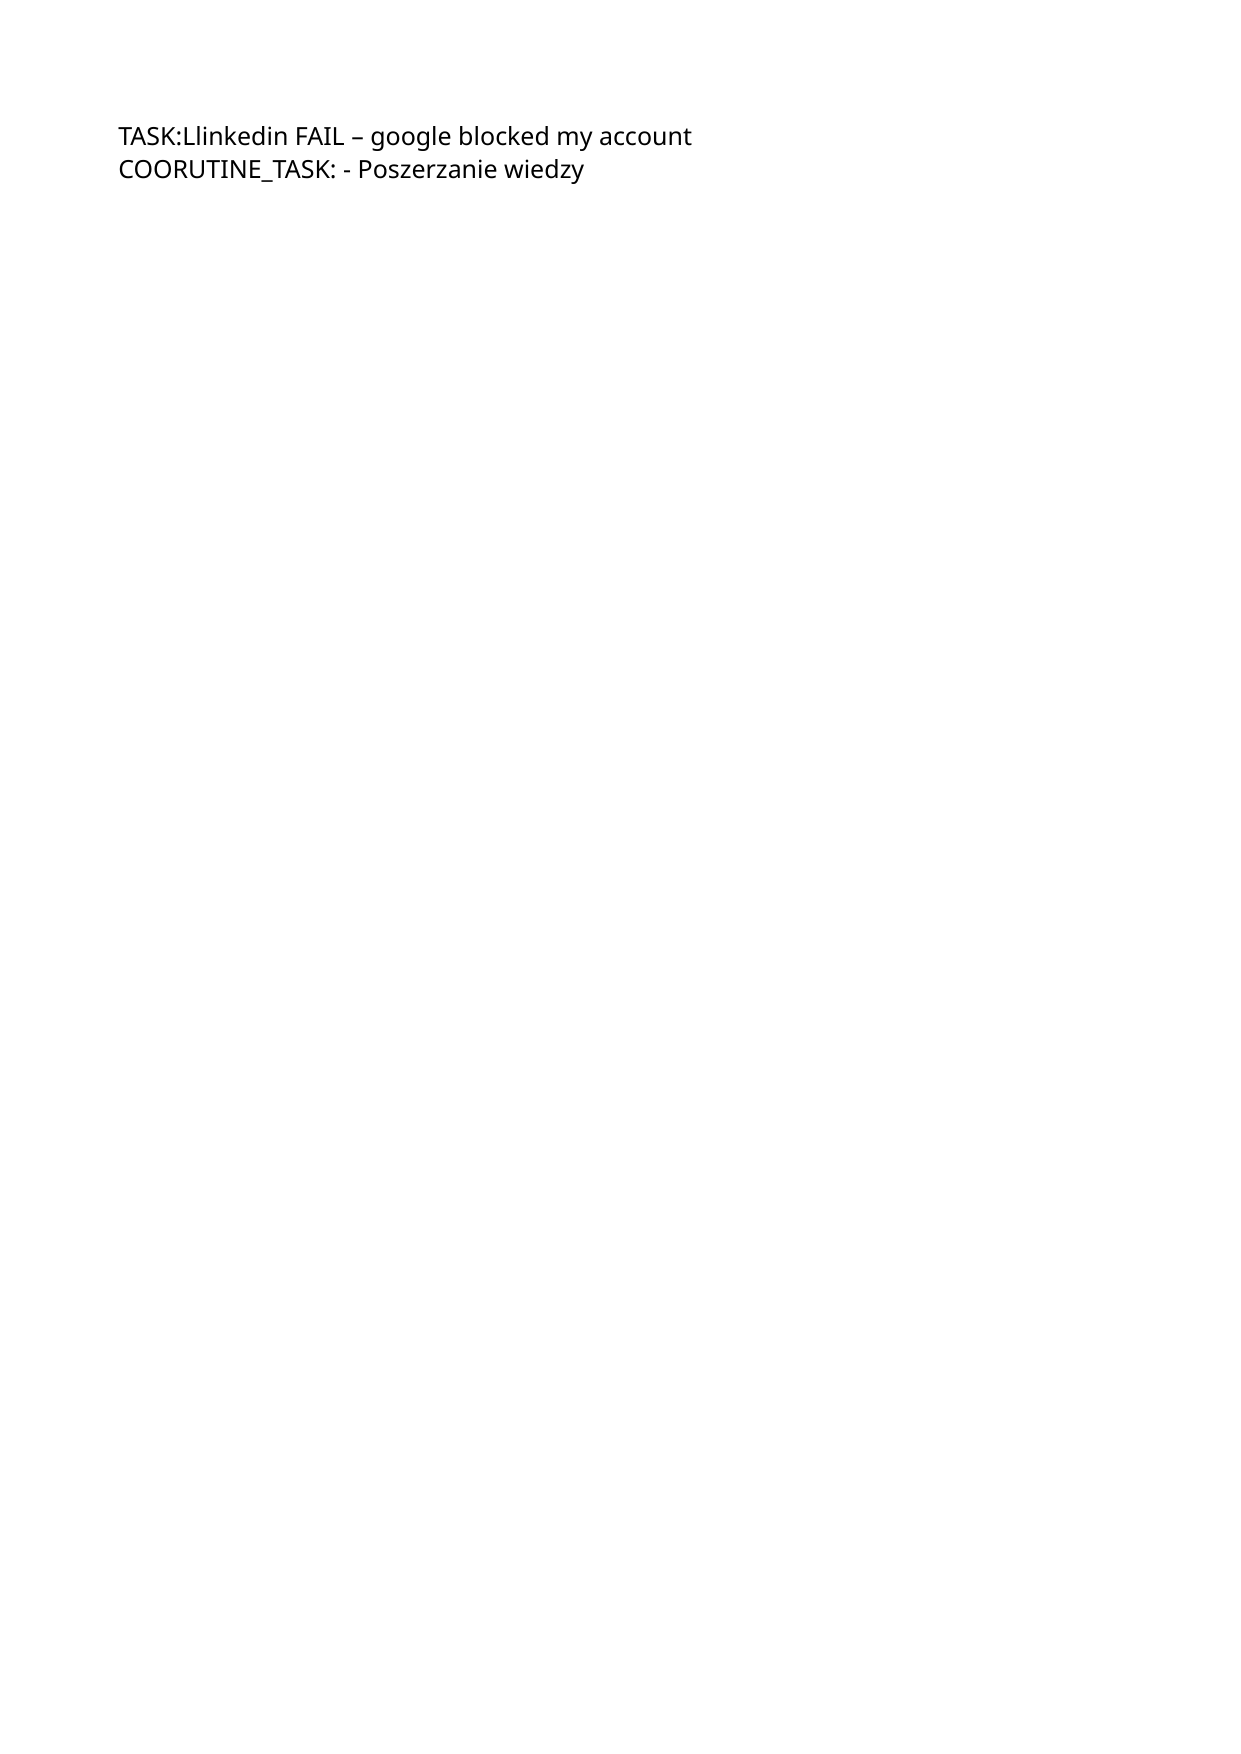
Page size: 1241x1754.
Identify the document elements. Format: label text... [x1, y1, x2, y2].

text TASK:Llinkedin FAIL – google blocked my account [118, 118, 1122, 152]
text COORUTINE_TASK: - Poszerzanie wiedzy [118, 152, 1122, 186]
